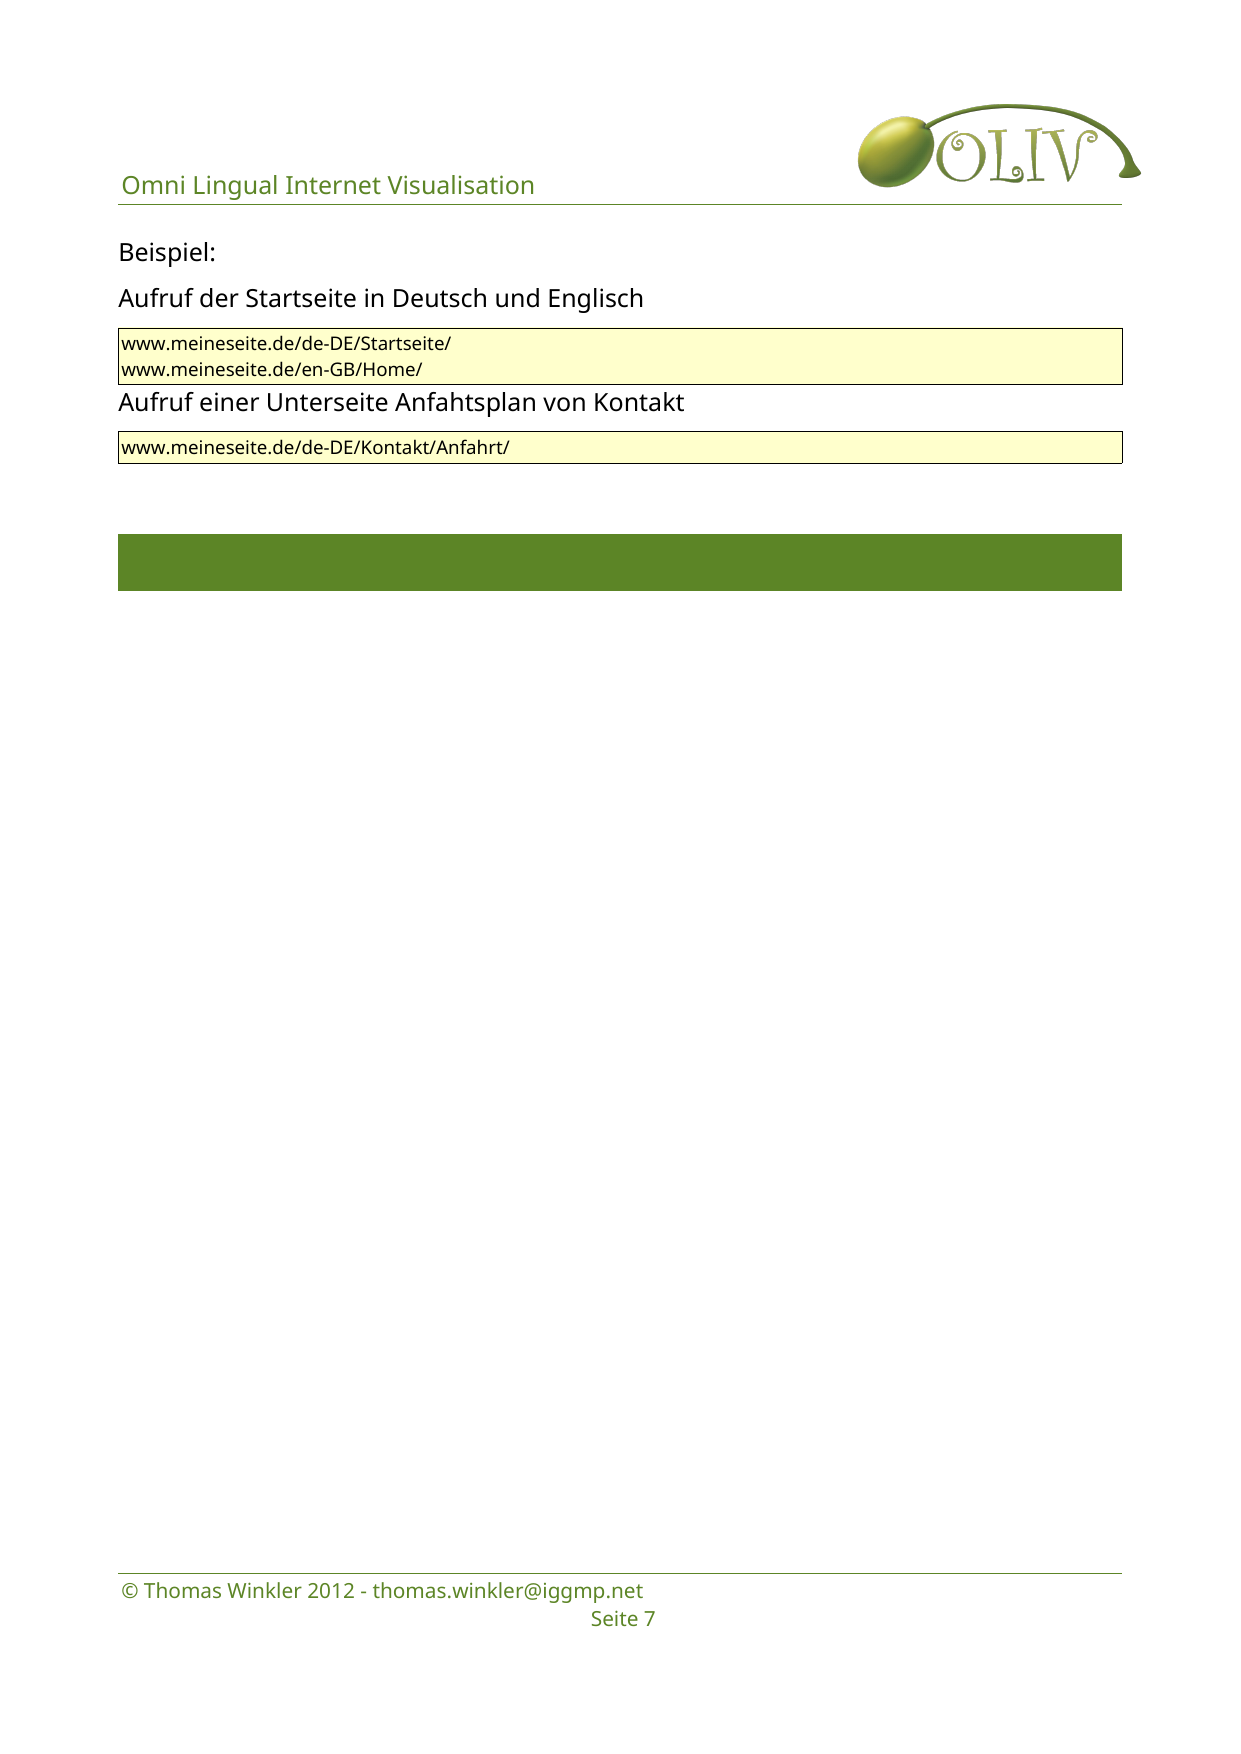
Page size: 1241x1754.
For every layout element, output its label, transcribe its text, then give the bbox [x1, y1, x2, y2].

text Aufruf einer Unterseite Anfahtsplan von Kontakt [118, 385, 1122, 419]
text www.meineseite.de/de-DE/Startseite/ [119, 329, 1122, 353]
text Aufruf der Startseite in Deutsch und Englisch [118, 281, 1122, 315]
picture [856, 100, 1144, 189]
text www.meineseite.de/de-DE/Kontakt/Anfahrt/ [119, 432, 1122, 463]
text Beispiel: [118, 234, 1122, 269]
text www.meineseite.de/en-GB/Home/ [119, 353, 1122, 384]
